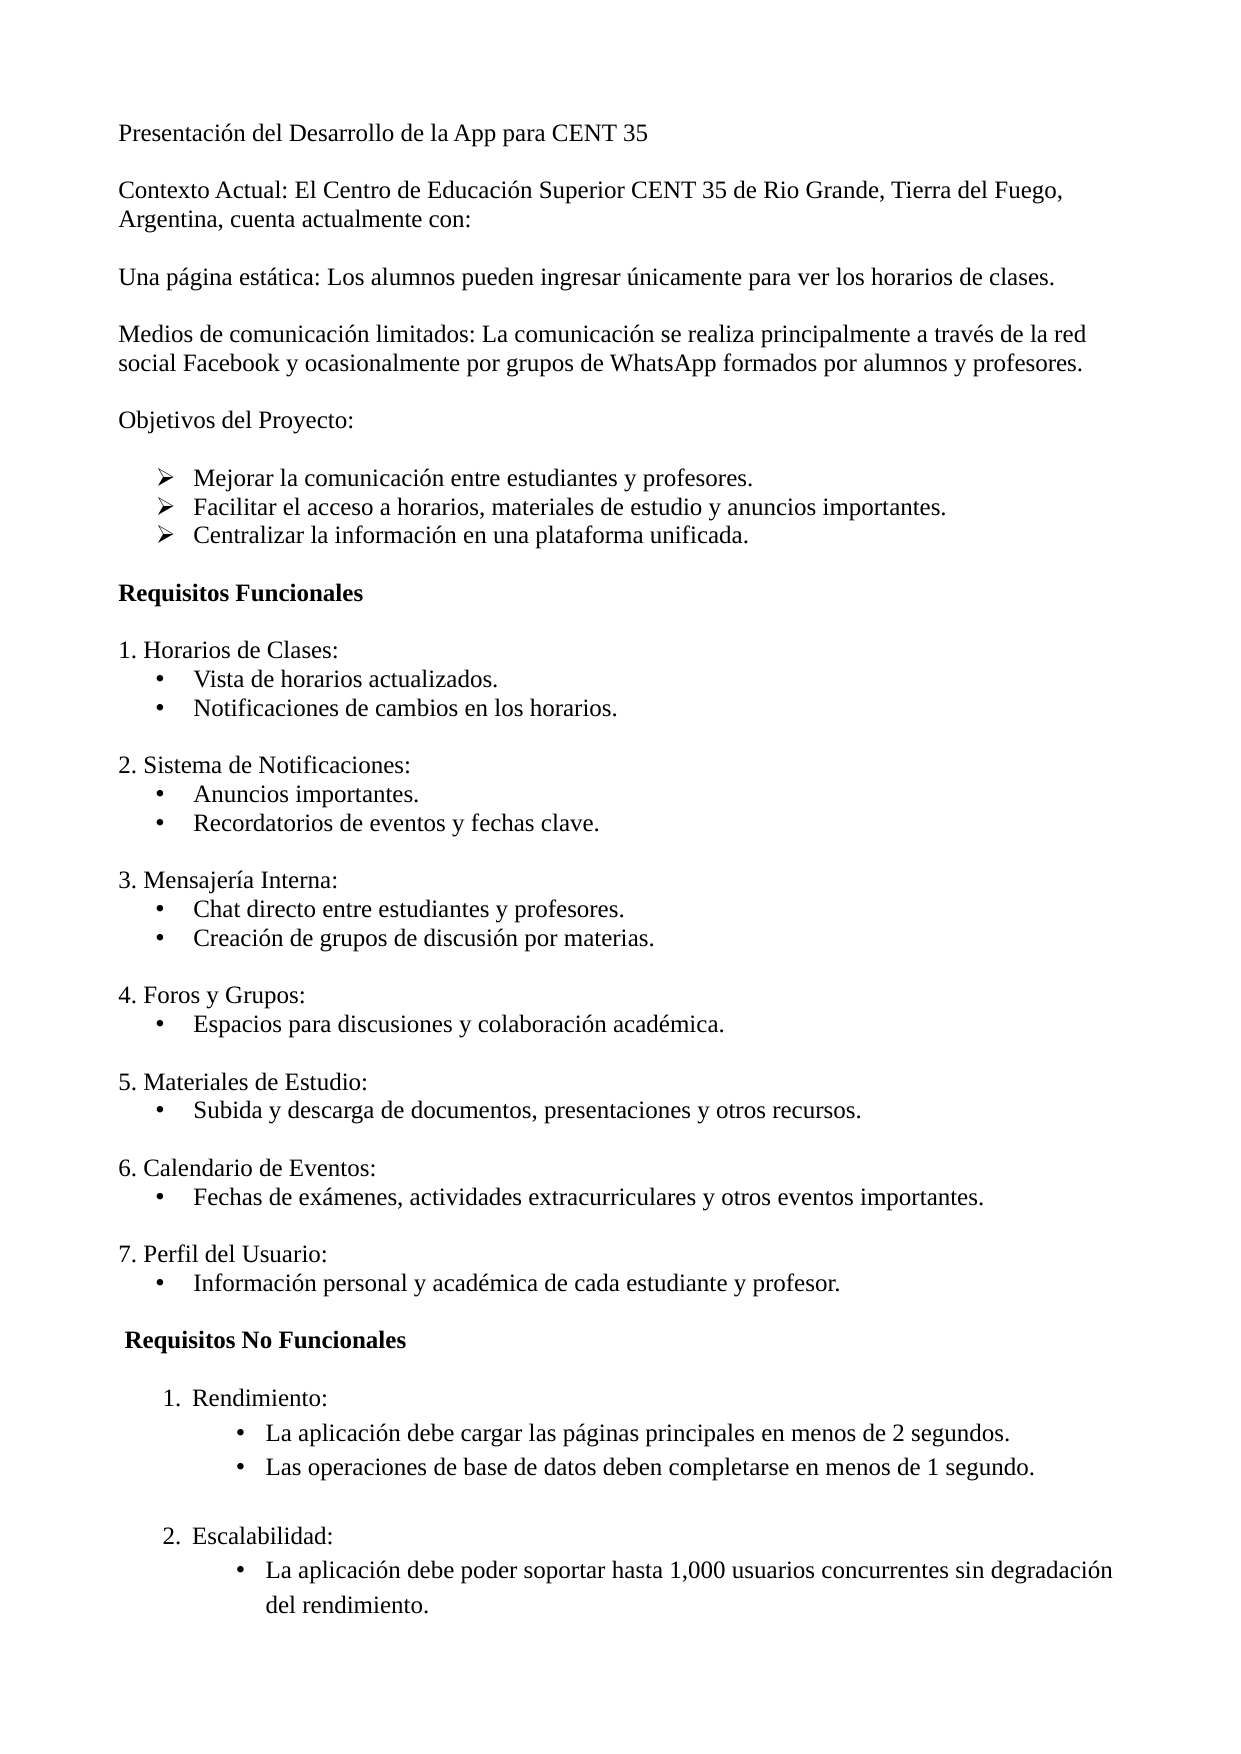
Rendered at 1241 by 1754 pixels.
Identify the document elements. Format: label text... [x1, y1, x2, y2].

list Subida y descarga de documentos, presentaciones y otros recursos. [156, 1096, 1122, 1124]
list Creación de grupos de discusión por materias. [156, 923, 1122, 952]
text 6. Calendario de Eventos: [118, 1153, 1122, 1182]
list Anuncios importantes. [156, 779, 1122, 808]
list Vista de horarios actualizados. [156, 664, 1122, 693]
list La aplicación debe poder soportar hasta 1,000 usuarios concurrentes sin degradación del rendimiento. [236, 1556, 1122, 1619]
text Presentación del Desarrollo de la App para CENT 35 [118, 118, 1122, 147]
list Recordatorios de eventos y fechas clave. [156, 808, 1122, 837]
list Chat directo entre estudiantes y profesores. [156, 894, 1122, 923]
text Medios de comunicación limitados: La comunicación se realiza principalmente a través de la red social Facebook y ocasionalmente por grupos de WhatsApp formados por alumnos y profesores. [118, 319, 1122, 377]
list Las operaciones de base de datos deben completarse en menos de 1 segundo. [236, 1452, 1122, 1481]
text 4. Foros y Grupos: [118, 981, 1122, 1009]
text Contexto Actual: El Centro de Educación Superior CENT 35 de Rio Grande, Tierra del Fuego, Argentina, cuenta actualmente con: [118, 176, 1122, 233]
list Notificaciones de cambios en los horarios. [156, 693, 1122, 722]
list La aplicación debe cargar las páginas principales en menos de 2 segundos. [236, 1418, 1122, 1446]
text Requisitos No Funcionales [118, 1326, 1122, 1354]
text 1. Horarios de Clases: [118, 636, 1122, 664]
list Facilitar el acceso a horarios, materiales de estudio y anuncios importantes. [156, 492, 1122, 521]
text 7. Perfil del Usuario: [118, 1239, 1122, 1268]
text Requisitos Funcionales [118, 578, 1122, 607]
text Objetivos del Proyecto: [118, 406, 1122, 434]
list Escalabilidad: [162, 1521, 1122, 1550]
list Información personal y académica de cada estudiante y profesor. [156, 1268, 1122, 1297]
text 2. Sistema de Notificaciones: [118, 751, 1122, 779]
list Mejorar la comunicación entre estudiantes y profesores. [156, 463, 1122, 492]
list Rendimiento: [162, 1383, 1122, 1412]
text Una página estática: Los alumnos pueden ingresar únicamente para ver los horarios de clases. [118, 262, 1122, 291]
list Fechas de exámenes, actividades extracurriculares y otros eventos importantes. [156, 1182, 1122, 1211]
text 5. Materiales de Estudio: [118, 1067, 1122, 1096]
list Espacios para discusiones y colaboración académica. [156, 1009, 1122, 1038]
text 3. Mensajería Interna: [118, 866, 1122, 894]
list Centralizar la información en una plataforma unificada. [156, 521, 1122, 549]
